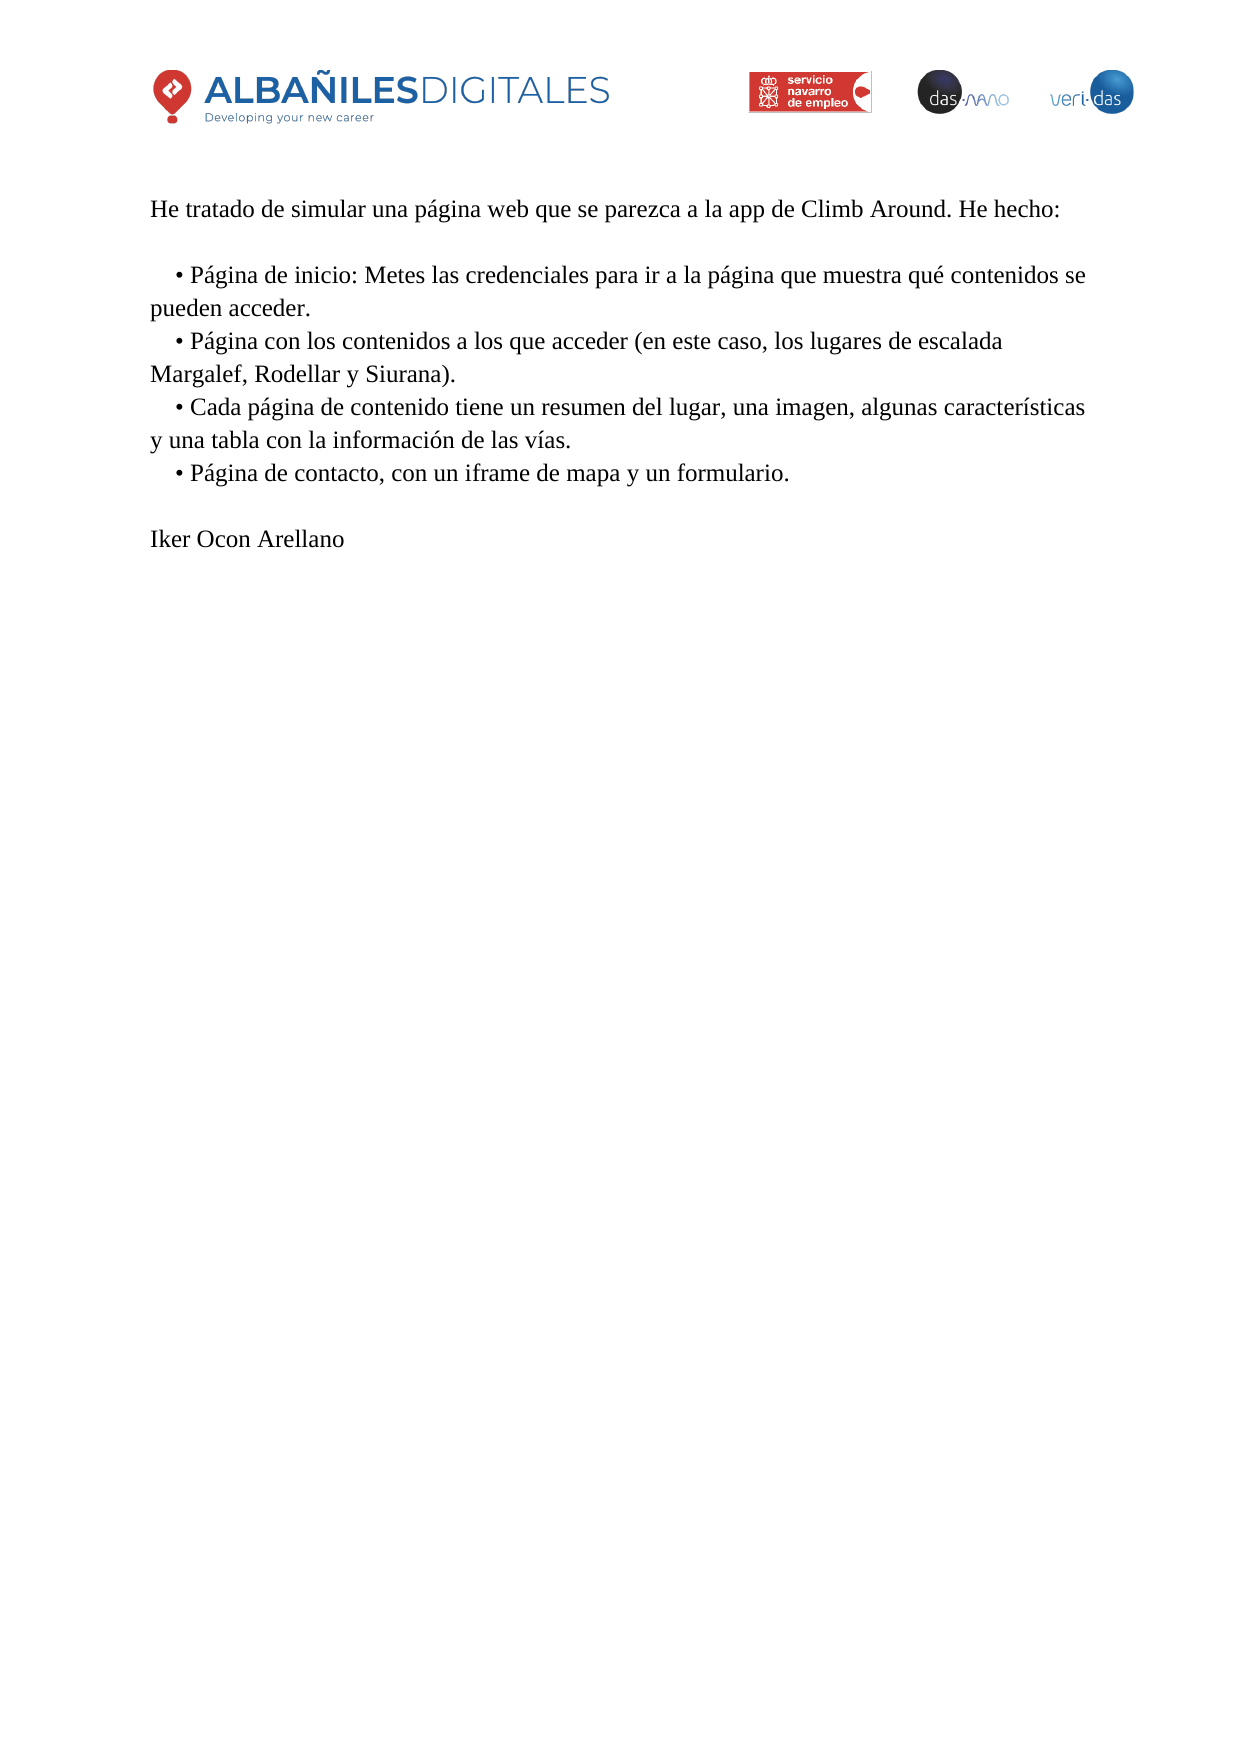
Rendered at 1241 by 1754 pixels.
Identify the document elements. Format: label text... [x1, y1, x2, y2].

picture [748, 70, 1134, 114]
text Iker Ocon Arellano [150, 524, 1090, 553]
text • Página con los contenidos a los que acceder (en este caso, los lugares de escalada Margalef, Rodellar y Siurana). [150, 326, 1090, 388]
text • Cada página de contenido tiene un resumen del lugar, una imagen, algunas características y una tabla con la información de las vías. [150, 392, 1090, 454]
text • Página de inicio: Metes las credenciales para ir a la página que muestra qué contenidos se pueden acceder. [150, 260, 1090, 322]
picture [153, 70, 611, 124]
text • Página de contacto, con un iframe de mapa y un formulario. [150, 458, 1090, 487]
text He tratado de simular una página web que se parezca a la app de Climb Around. He hecho: [150, 194, 1090, 223]
